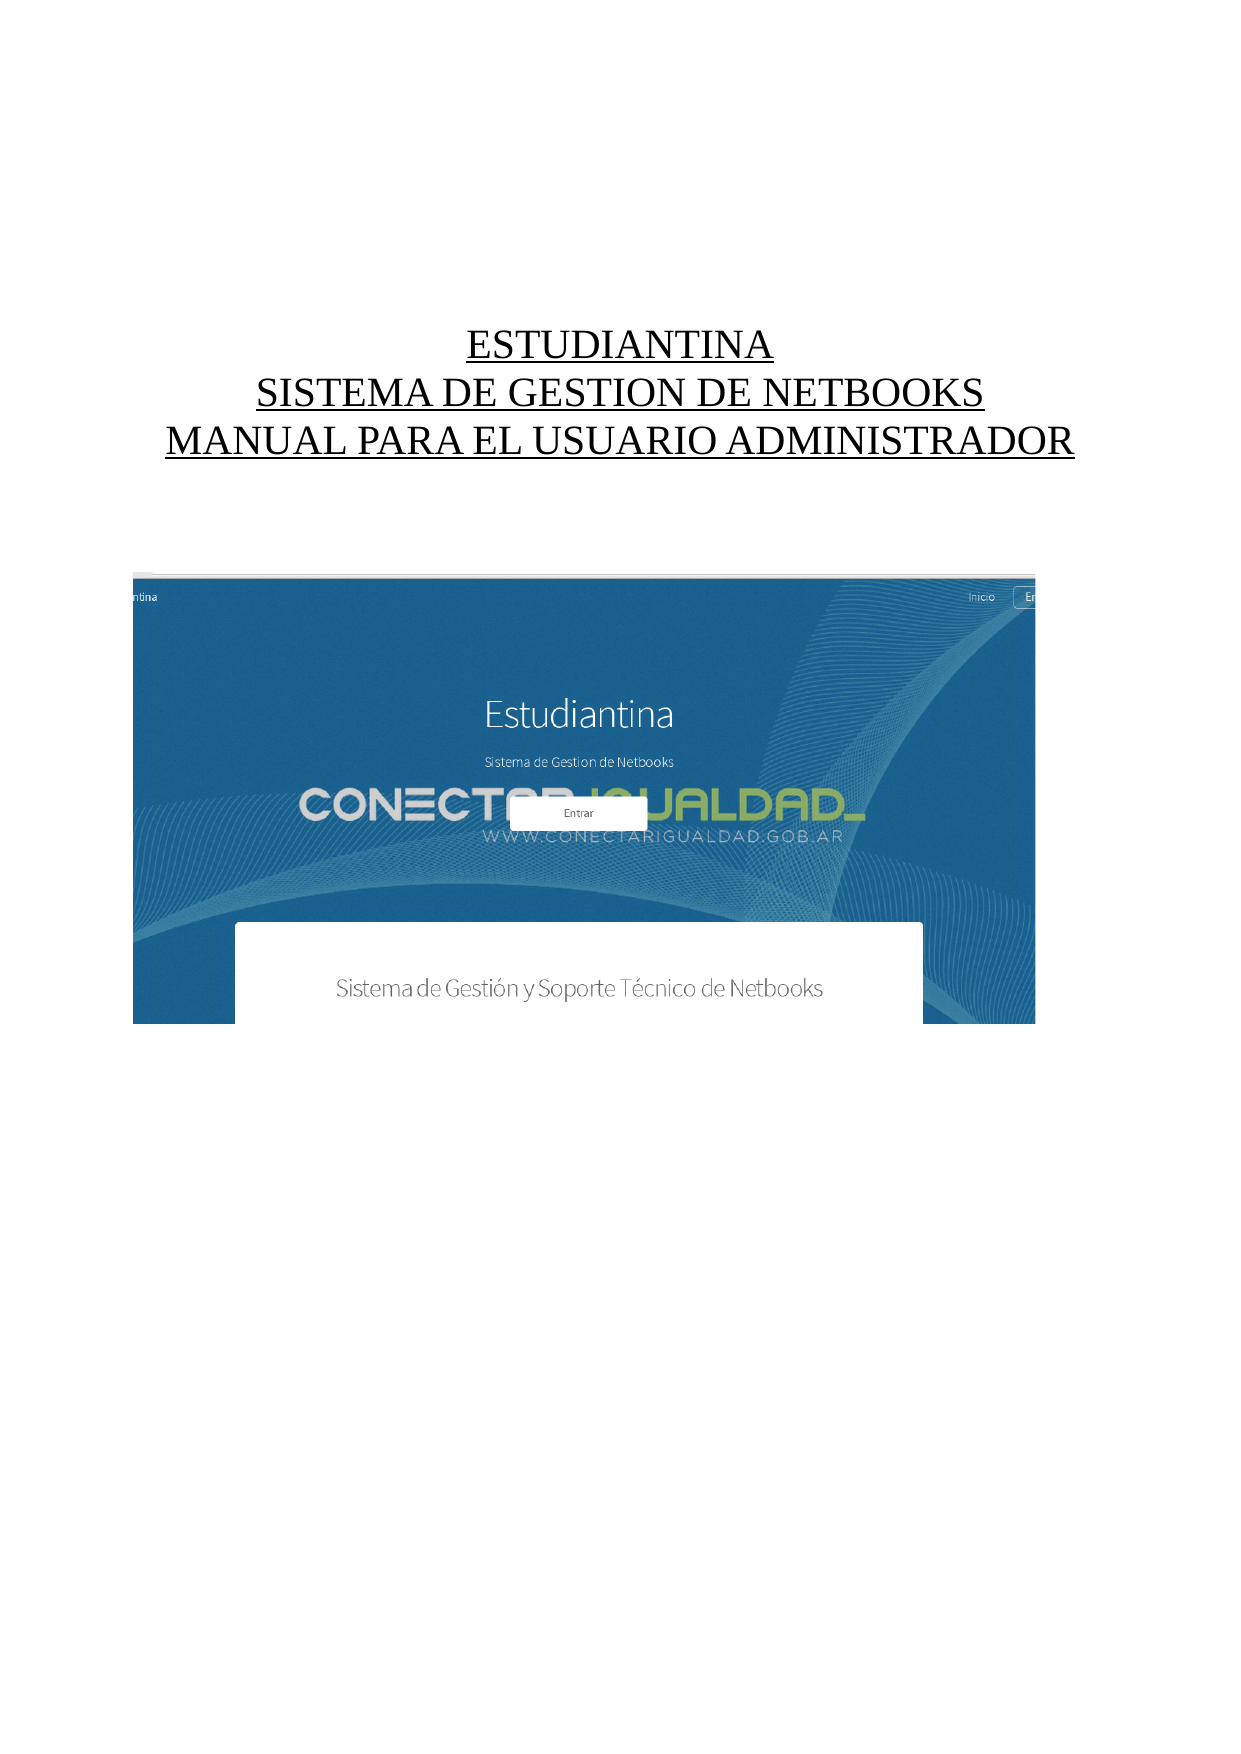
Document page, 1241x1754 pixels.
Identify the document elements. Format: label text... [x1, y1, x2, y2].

text ESTUDIANTINA [118, 319, 1122, 367]
text MANUAL PARA EL USUARIO ADMINISTRADOR [118, 415, 1122, 463]
text SISTEMA DE GESTION DE NETBOOKS [118, 367, 1122, 415]
picture [133, 572, 1036, 1024]
